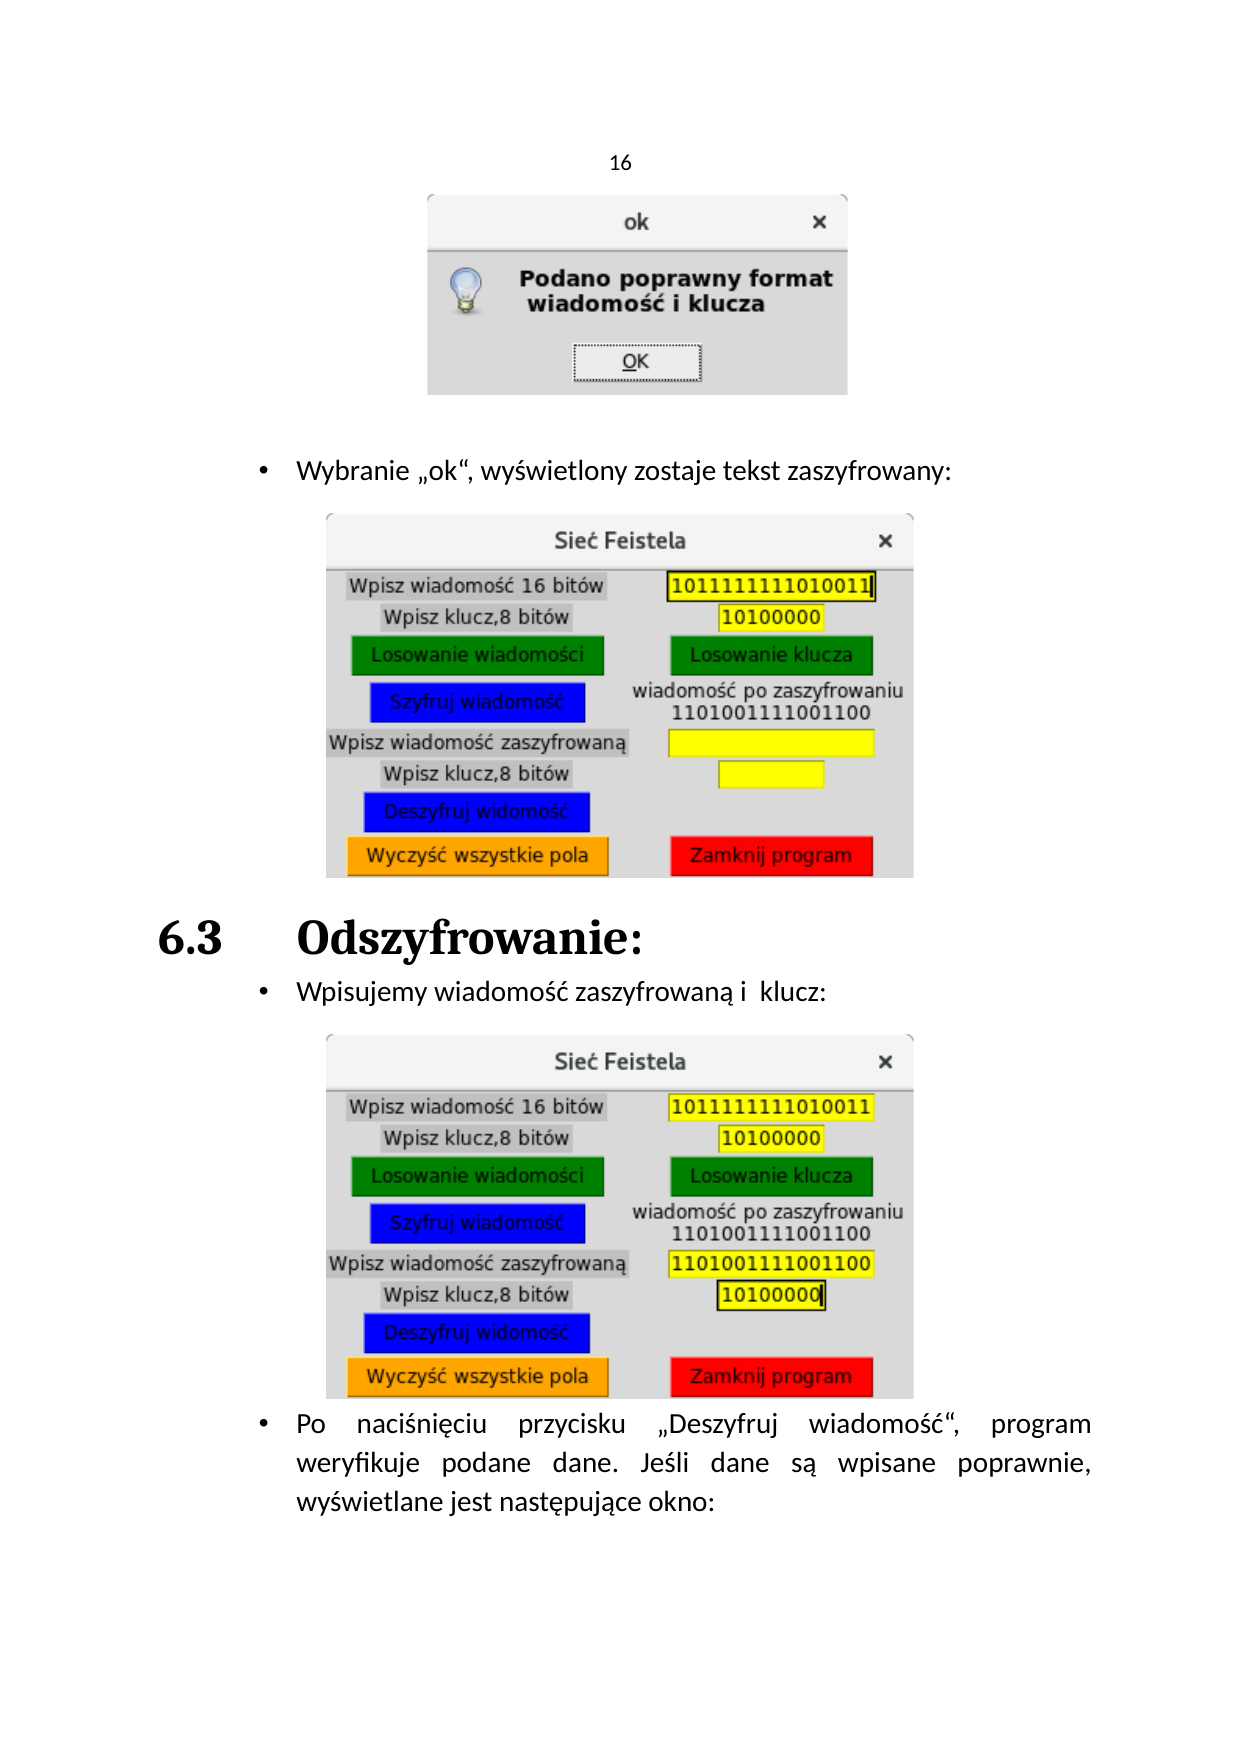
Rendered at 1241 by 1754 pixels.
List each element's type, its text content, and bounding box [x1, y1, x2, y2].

list Wpisujemy wiadomość zaszyfrowaną i klucz: [258, 973, 1093, 1008]
picture [326, 513, 914, 878]
list Wybranie „ok“, wyświetlony zostaje tekst zaszyfrowany: [258, 452, 1093, 488]
picture [326, 1034, 914, 1399]
picture [427, 194, 848, 395]
subtitle Odszyfrowanie: [147, 909, 1093, 967]
list Po naciśnięciu przycisku „Deszyfruj wiadomość“, program weryfikuje podane dane. Jeśli dane są wpisane poprawnie, wyświetlane jest następujące okno: [258, 1405, 1093, 1519]
